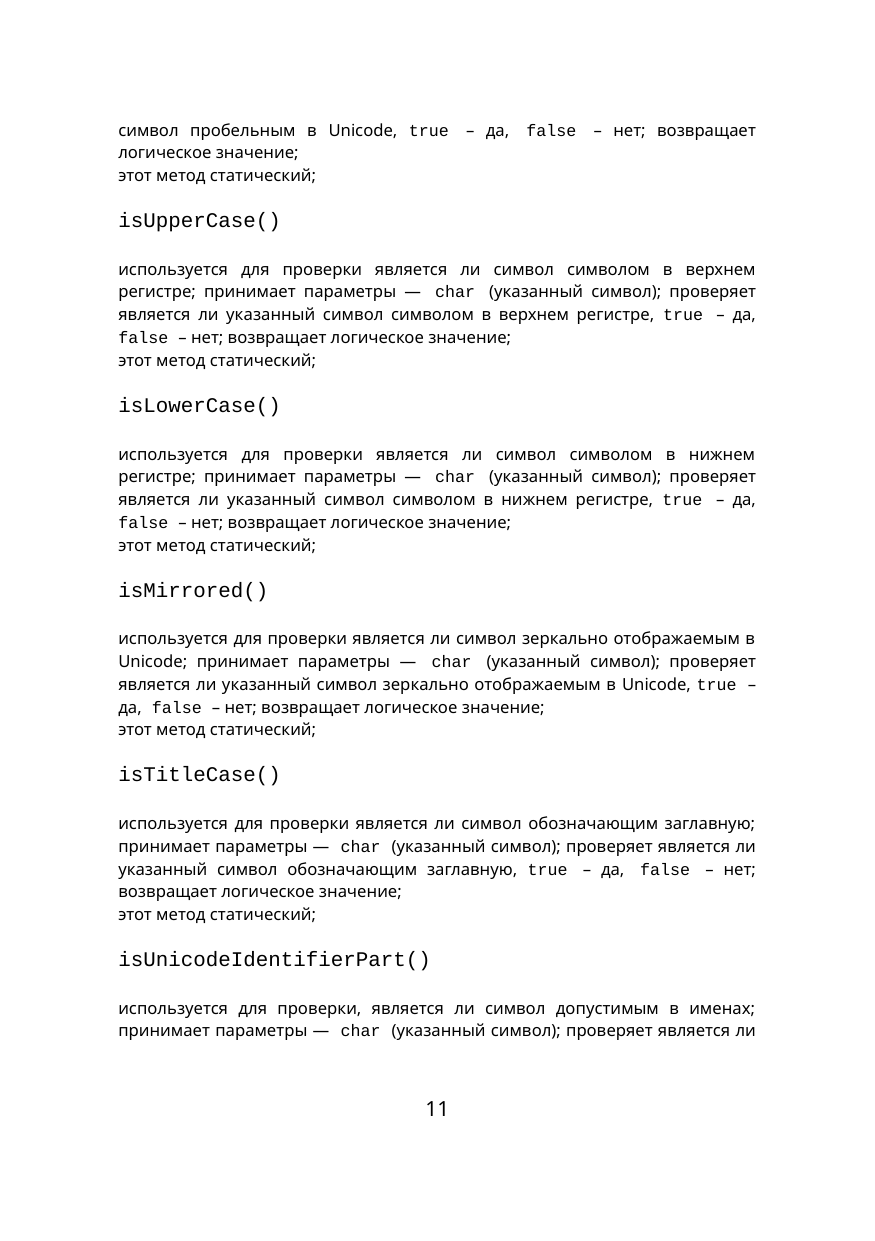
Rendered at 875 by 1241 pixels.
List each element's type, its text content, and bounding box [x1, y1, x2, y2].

text isTitleCase() [118, 764, 756, 788]
text этот метод статический; [118, 533, 756, 556]
text isMirrored() [118, 579, 756, 603]
text этот метод статический; [118, 348, 756, 371]
text этот метод статический; [118, 718, 756, 741]
text isUnicodeIdentifierPart() [118, 949, 756, 973]
text используется для проверки является ли символ символом в верхнем регистре; принимает параметры — char (указанный символ); проверяет является ли указанный символ символом в верхнем регистре, true – да, false – нет; возвращает логическое значение; [118, 257, 756, 348]
text используется для проверки является ли символ обозначающим заглавную; принимает параметры — char (указанный символ); проверяет является ли указанный символ обозначающим заглавную, true – да, false – нет; возвращает логическое значение; [118, 812, 756, 903]
text используется для проверки, является ли символ допустимым в именах; принимает параметры — char (указанный символ); проверяет является ли [118, 996, 756, 1042]
text символ пробельным в Unicode, true – да, false – нет; возвращает логическое значение; [118, 118, 756, 164]
text isUpperCase() [118, 210, 756, 234]
text этот метод статический; [118, 164, 756, 186]
text этот метод статический; [118, 903, 756, 925]
text используется для проверки является ли символ символом в нижнем регистре; принимает параметры — char (указанный символ); проверяет является ли указанный символ символом в нижнем регистре, true – да, false – нет; возвращает логическое значение; [118, 442, 756, 533]
text используется для проверки является ли символ зеркально отображаемым в Unicode; принимает параметры — char (указанный символ); проверяет является ли указанный символ зеркально отображаемым в Unicode, true – да, false – нет; возвращает логическое значение; [118, 627, 756, 718]
text isLowerCase() [118, 395, 756, 418]
